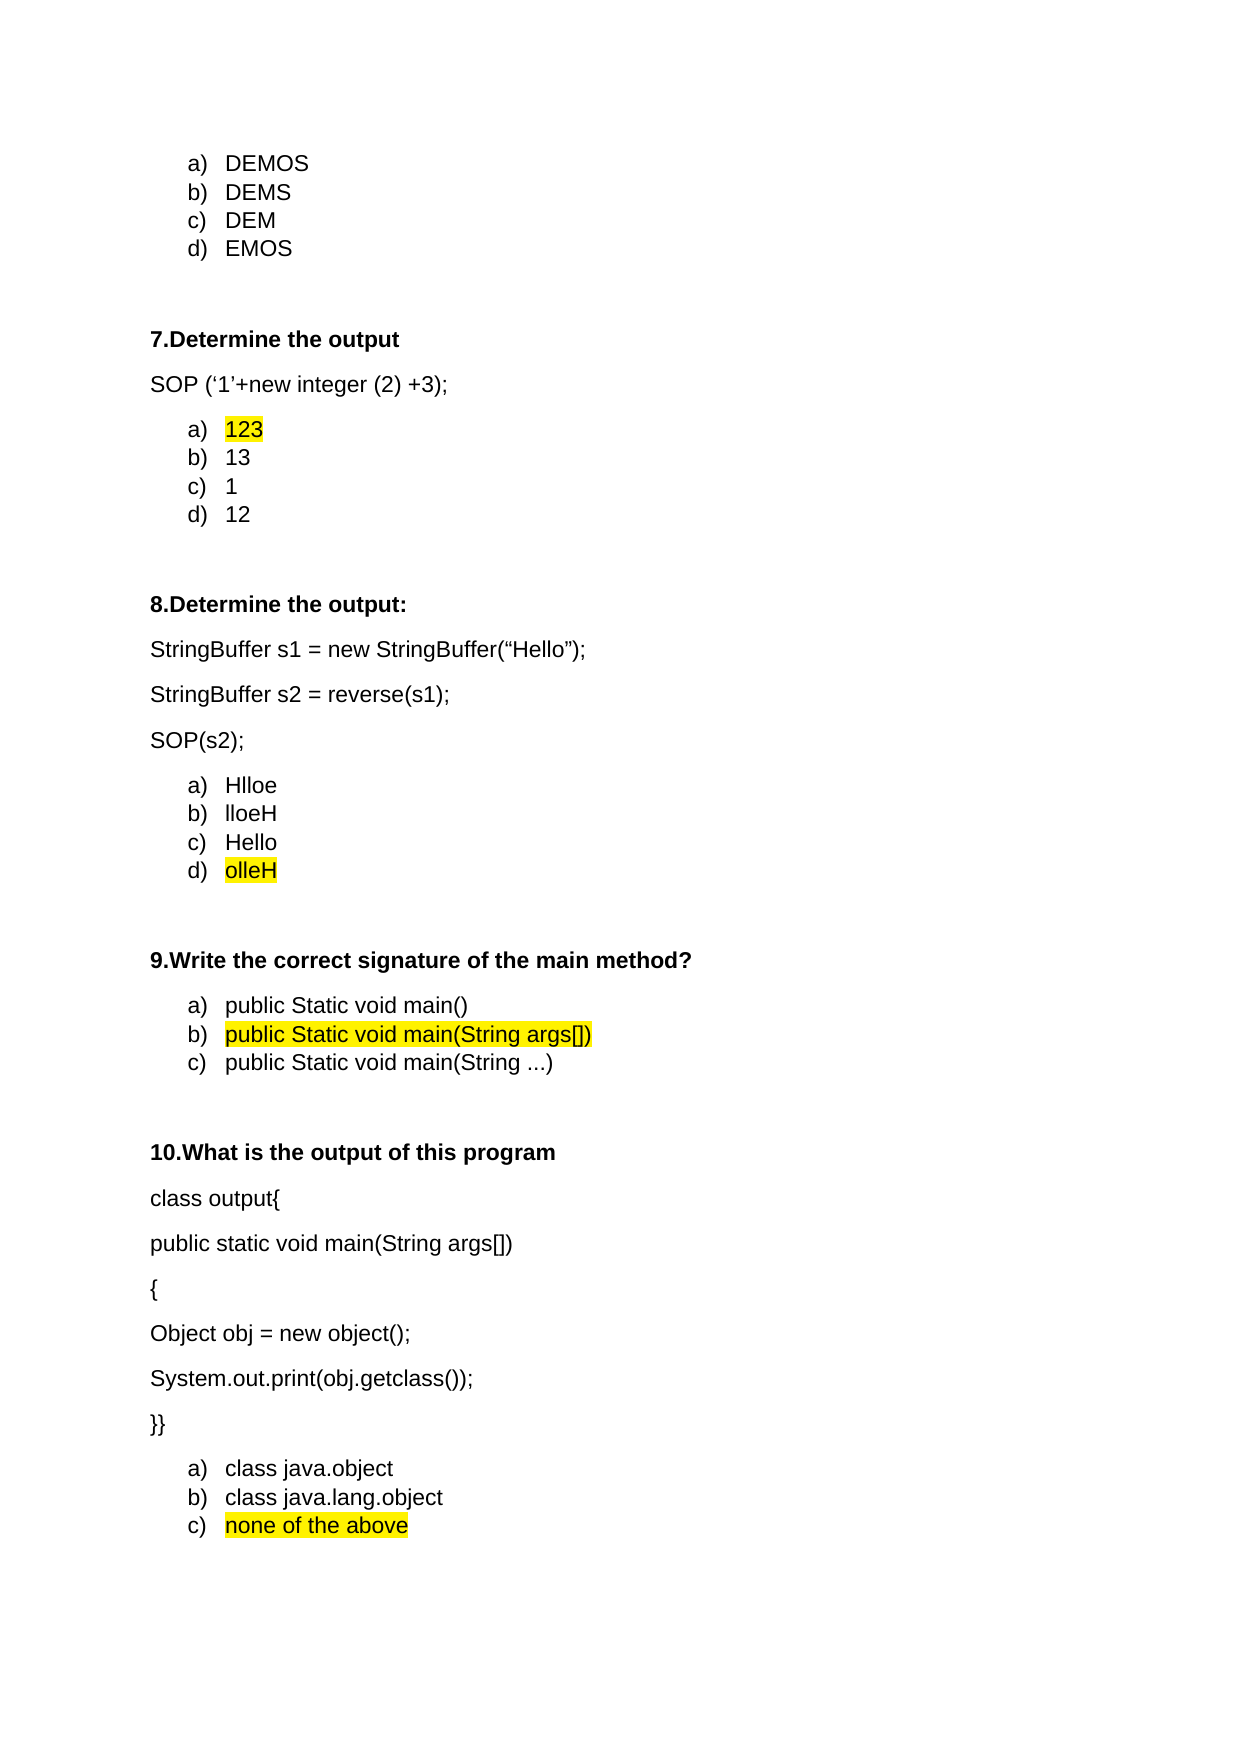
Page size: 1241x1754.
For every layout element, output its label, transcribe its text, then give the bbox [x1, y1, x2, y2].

list class java.object [187, 1455, 1090, 1481]
text 10.What is the output of this program [150, 1139, 1090, 1166]
list 1 [187, 473, 1090, 499]
list none of the above [187, 1512, 1090, 1538]
list lloeH [187, 800, 1090, 826]
text StringBuffer s2 = reverse(s1); [150, 681, 1090, 708]
text Object obj = new object(); [150, 1320, 1090, 1346]
list public Static void main(String ...) [187, 1049, 1090, 1076]
text SOP (‘1’+new integer (2) +3); [150, 371, 1090, 397]
list 12 [187, 501, 1090, 527]
text 8.Determine the output: [150, 591, 1090, 618]
list 13 [187, 444, 1090, 471]
list EMOS [187, 235, 1090, 262]
text StringBuffer s1 = new StringBuffer(“Hello”); [150, 636, 1090, 663]
list DEM [187, 207, 1090, 233]
text 7.Determine the output [150, 326, 1090, 352]
list 123 [187, 416, 1090, 442]
list public Static void main(String args[]) [187, 1021, 1090, 1047]
list olleH [187, 857, 1090, 883]
text 9.Write the correct signature of the main method? [150, 947, 1090, 973]
text }} [150, 1410, 1090, 1436]
text { [150, 1275, 1090, 1301]
list DEMS [187, 178, 1090, 205]
text public static void main(String args[]) [150, 1229, 1090, 1256]
text class output{ [150, 1184, 1090, 1211]
text System.out.print(obj.getclass()); [150, 1365, 1090, 1391]
list Hello [187, 828, 1090, 855]
text SOP(s2); [150, 727, 1090, 753]
list class java.lang.object [187, 1483, 1090, 1510]
list public Static void main() [187, 992, 1090, 1019]
list Hlloe [187, 772, 1090, 798]
list DEMOS [187, 150, 1090, 176]
